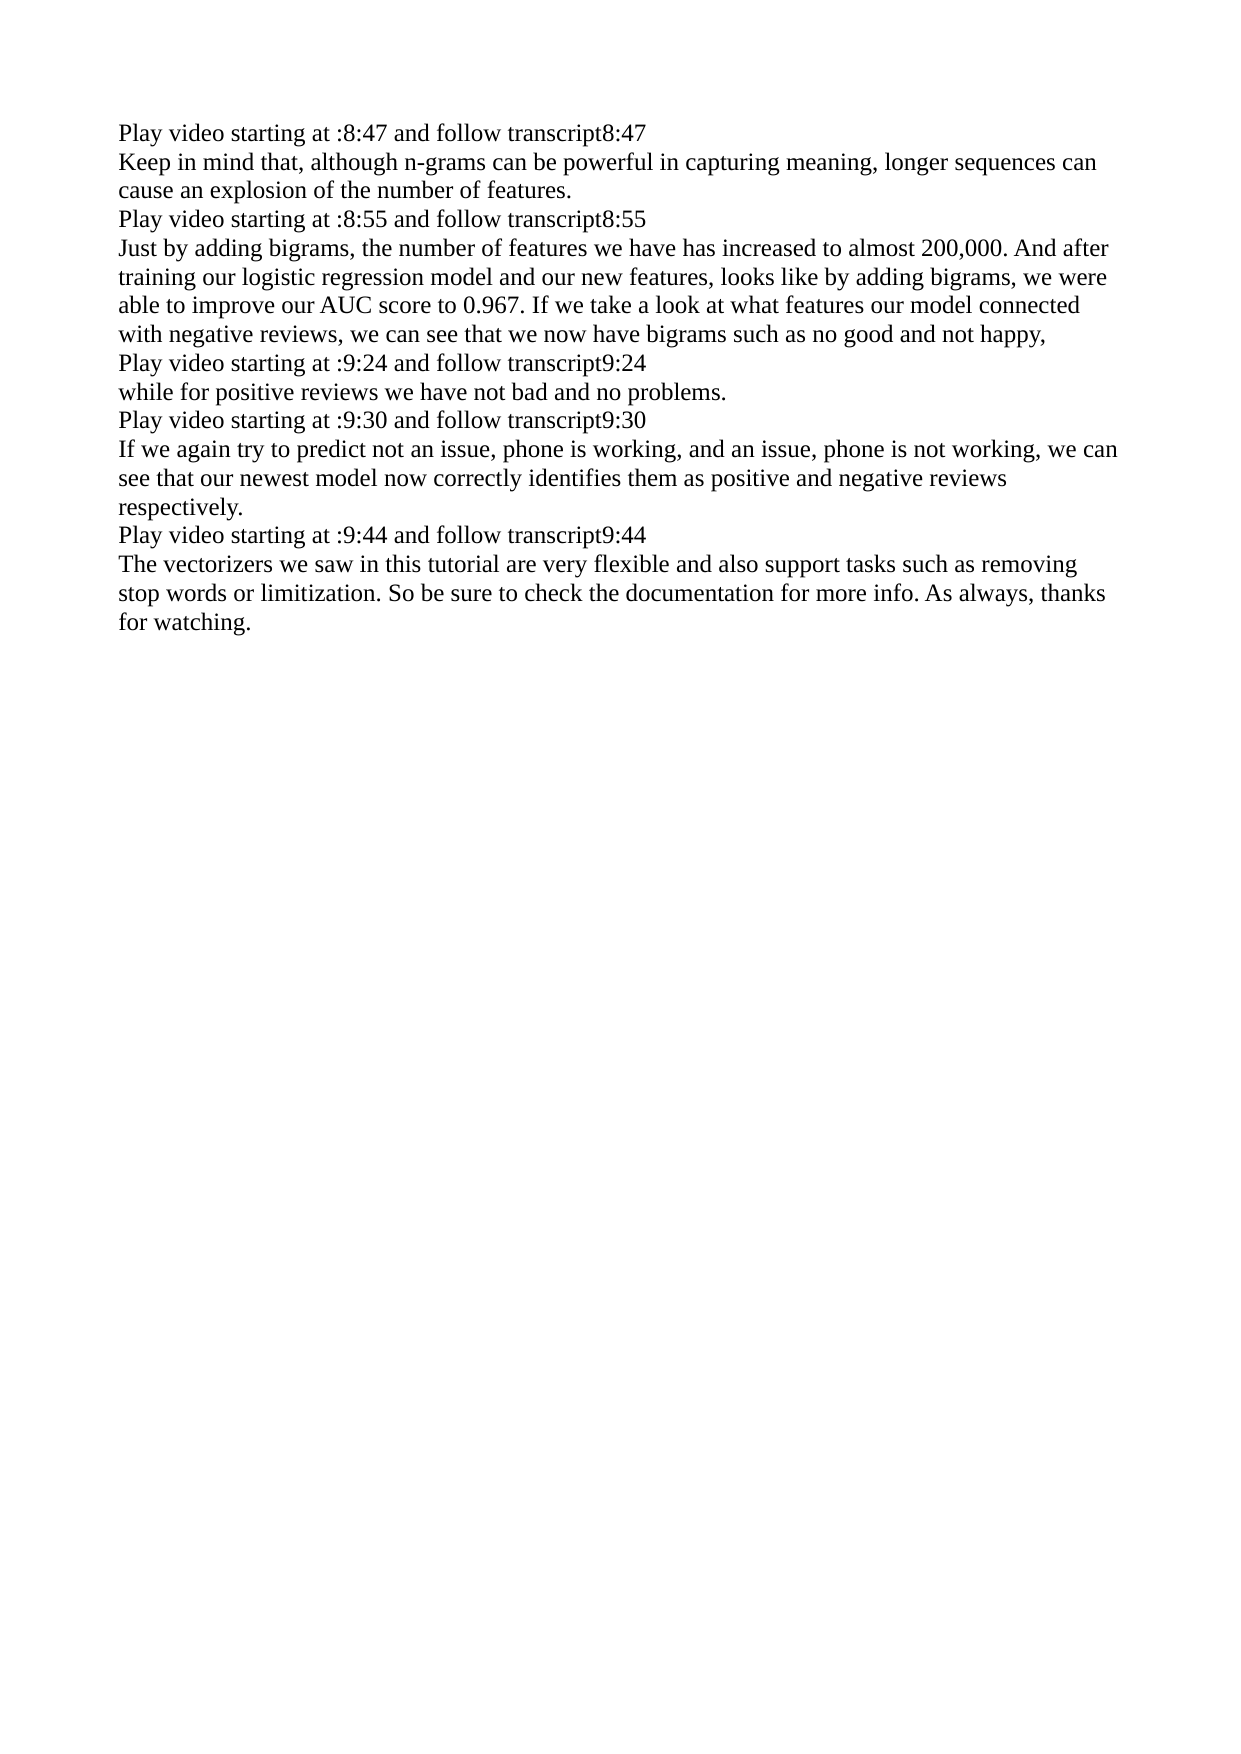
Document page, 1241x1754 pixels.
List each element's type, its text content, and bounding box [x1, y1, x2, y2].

text Play video starting at :9:30 and follow transcript9:30 [118, 406, 1122, 434]
text Play video starting at :9:44 and follow transcript9:44 [118, 521, 1122, 549]
text Play video starting at :8:55 and follow transcript8:55 [118, 204, 1122, 233]
text If we again try to predict not an issue, phone is working, and an issue, phone is not working, we can see that our newest model now correctly identifies them as positive and negative reviews respectively. [118, 434, 1122, 521]
text The vectorizers we saw in this tutorial are very flexible and also support tasks such as removing stop words or limitization. So be sure to check the documentation for more info. As always, thanks for watching. [118, 549, 1122, 636]
text Play video starting at :8:47 and follow transcript8:47 [118, 118, 1122, 147]
text Keep in mind that, although n-grams can be powerful in capturing meaning, longer sequences can cause an explosion of the number of features. [118, 147, 1122, 204]
text Just by adding bigrams, the number of features we have has increased to almost 200,000. And after training our logistic regression model and our new features, looks like by adding bigrams, we were able to improve our AUC score to 0.967. If we take a look at what features our model connected with negative reviews, we can see that we now have bigrams such as no good and not happy, [118, 233, 1122, 348]
text while for positive reviews we have not bad and no problems. [118, 377, 1122, 406]
text Play video starting at :9:24 and follow transcript9:24 [118, 348, 1122, 377]
